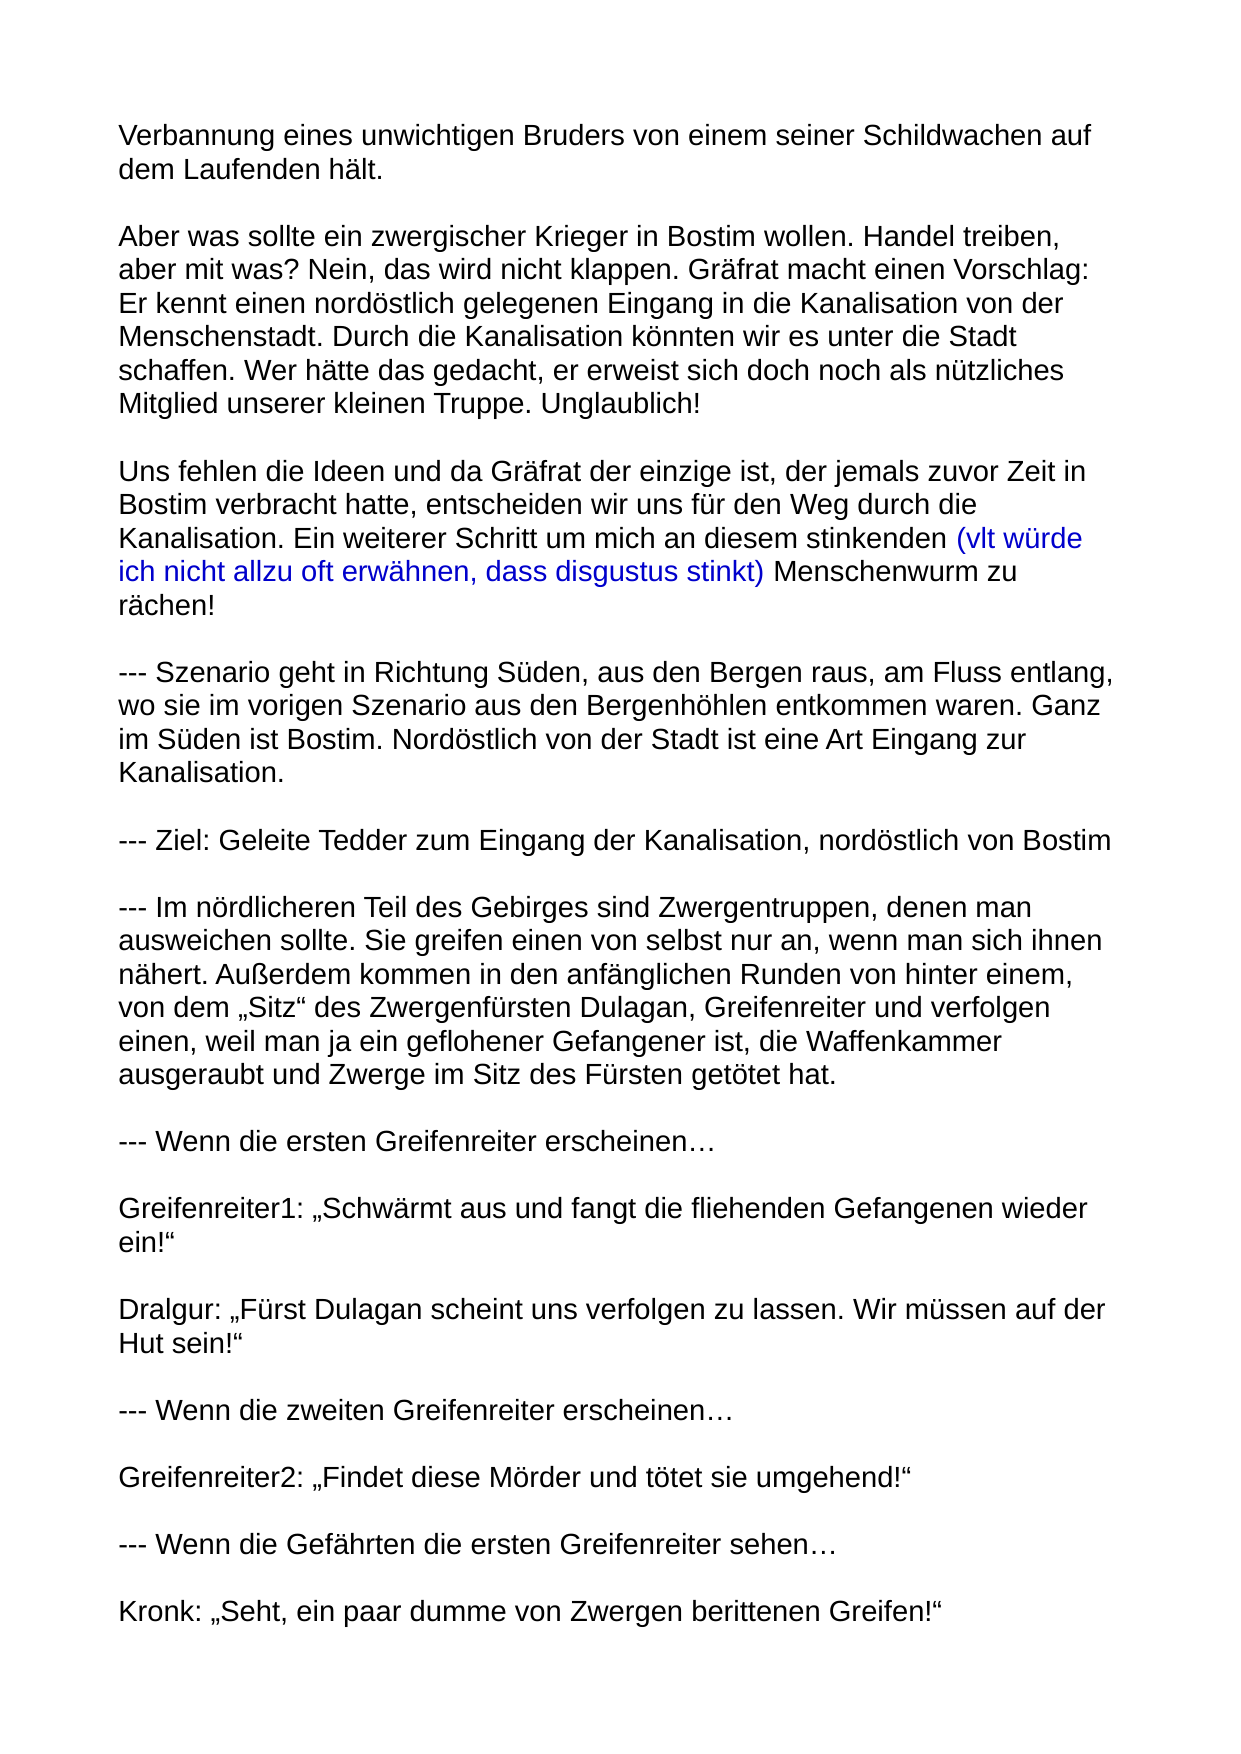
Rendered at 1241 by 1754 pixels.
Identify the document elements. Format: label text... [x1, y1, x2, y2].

text Uns fehlen die Ideen und da Gräfrat der einzige ist, der jemals zuvor Zeit in Bostim verbracht hatte, entscheiden wir uns für den Weg durch die Kanalisation. Ein weiterer Schritt um mich an diesem stinkenden (vlt würde ich nicht allzu oft erwähnen, dass disgustus stinkt) Menschenwurm zu rächen! [118, 453, 1122, 621]
text Kronk: „Seht, ein paar dumme von Zwergen berittenen Greifen!“ [118, 1594, 1122, 1627]
text --- Im nördlicheren Teil des Gebirges sind Zwergentruppen, denen man ausweichen sollte. Sie greifen einen von selbst nur an, wenn man sich ihnen nähert. Außerdem kommen in den anfänglichen Runden von hinter einem, von dem „Sitz“ des Zwergenfürsten Dulagan, Greifenreiter und verfolgen einen, weil man ja ein geflohener Gefangener ist, die Waffenkammer ausgeraubt und Zwerge im Sitz des Fürsten getötet hat. [118, 889, 1122, 1091]
text --- Wenn die zweiten Greifenreiter erscheinen… [118, 1393, 1122, 1426]
text Greifenreiter2: „Findet diese Mörder und tötet sie umgehend!“ [118, 1460, 1122, 1493]
text Greifenreiter1: „Schwärmt aus und fangt die fliehenden Gefangenen wieder ein!“ [118, 1191, 1122, 1258]
text --- Wenn die ersten Greifenreiter erscheinen… [118, 1124, 1122, 1158]
text --- Ziel: Geleite Tedder zum Eingang der Kanalisation, nordöstlich von Bostim [118, 822, 1122, 856]
text Dralgur: „Fürst Dulagan scheint uns verfolgen zu lassen. Wir müssen auf der Hut sein!“ [118, 1292, 1122, 1359]
text --- Szenario geht in Richtung Süden, aus den Bergen raus, am Fluss entlang, wo sie im vorigen Szenario aus den Bergenhöhlen entkommen waren. Ganz im Süden ist Bostim. Nordöstlich von der Stadt ist eine Art Eingang zur Kanalisation. [118, 655, 1122, 789]
text --- Wenn die Gefährten die ersten Greifenreiter sehen… [118, 1527, 1122, 1560]
text Verbannung eines unwichtigen Bruders von einem seiner Schildwachen auf dem Laufenden hält. [118, 118, 1122, 185]
text Aber was sollte ein zwergischer Krieger in Bostim wollen. Handel treiben, aber mit was? Nein, das wird nicht klappen. Gräfrat macht einen Vorschlag: Er kennt einen nordöstlich gelegenen Eingang in die Kanalisation von der Menschenstadt. Durch die Kanalisation könnten wir es unter die Stadt schaffen. Wer hätte das gedacht, er erweist sich doch noch als nützliches Mitglied unserer kleinen Truppe. Unglaublich! [118, 219, 1122, 420]
